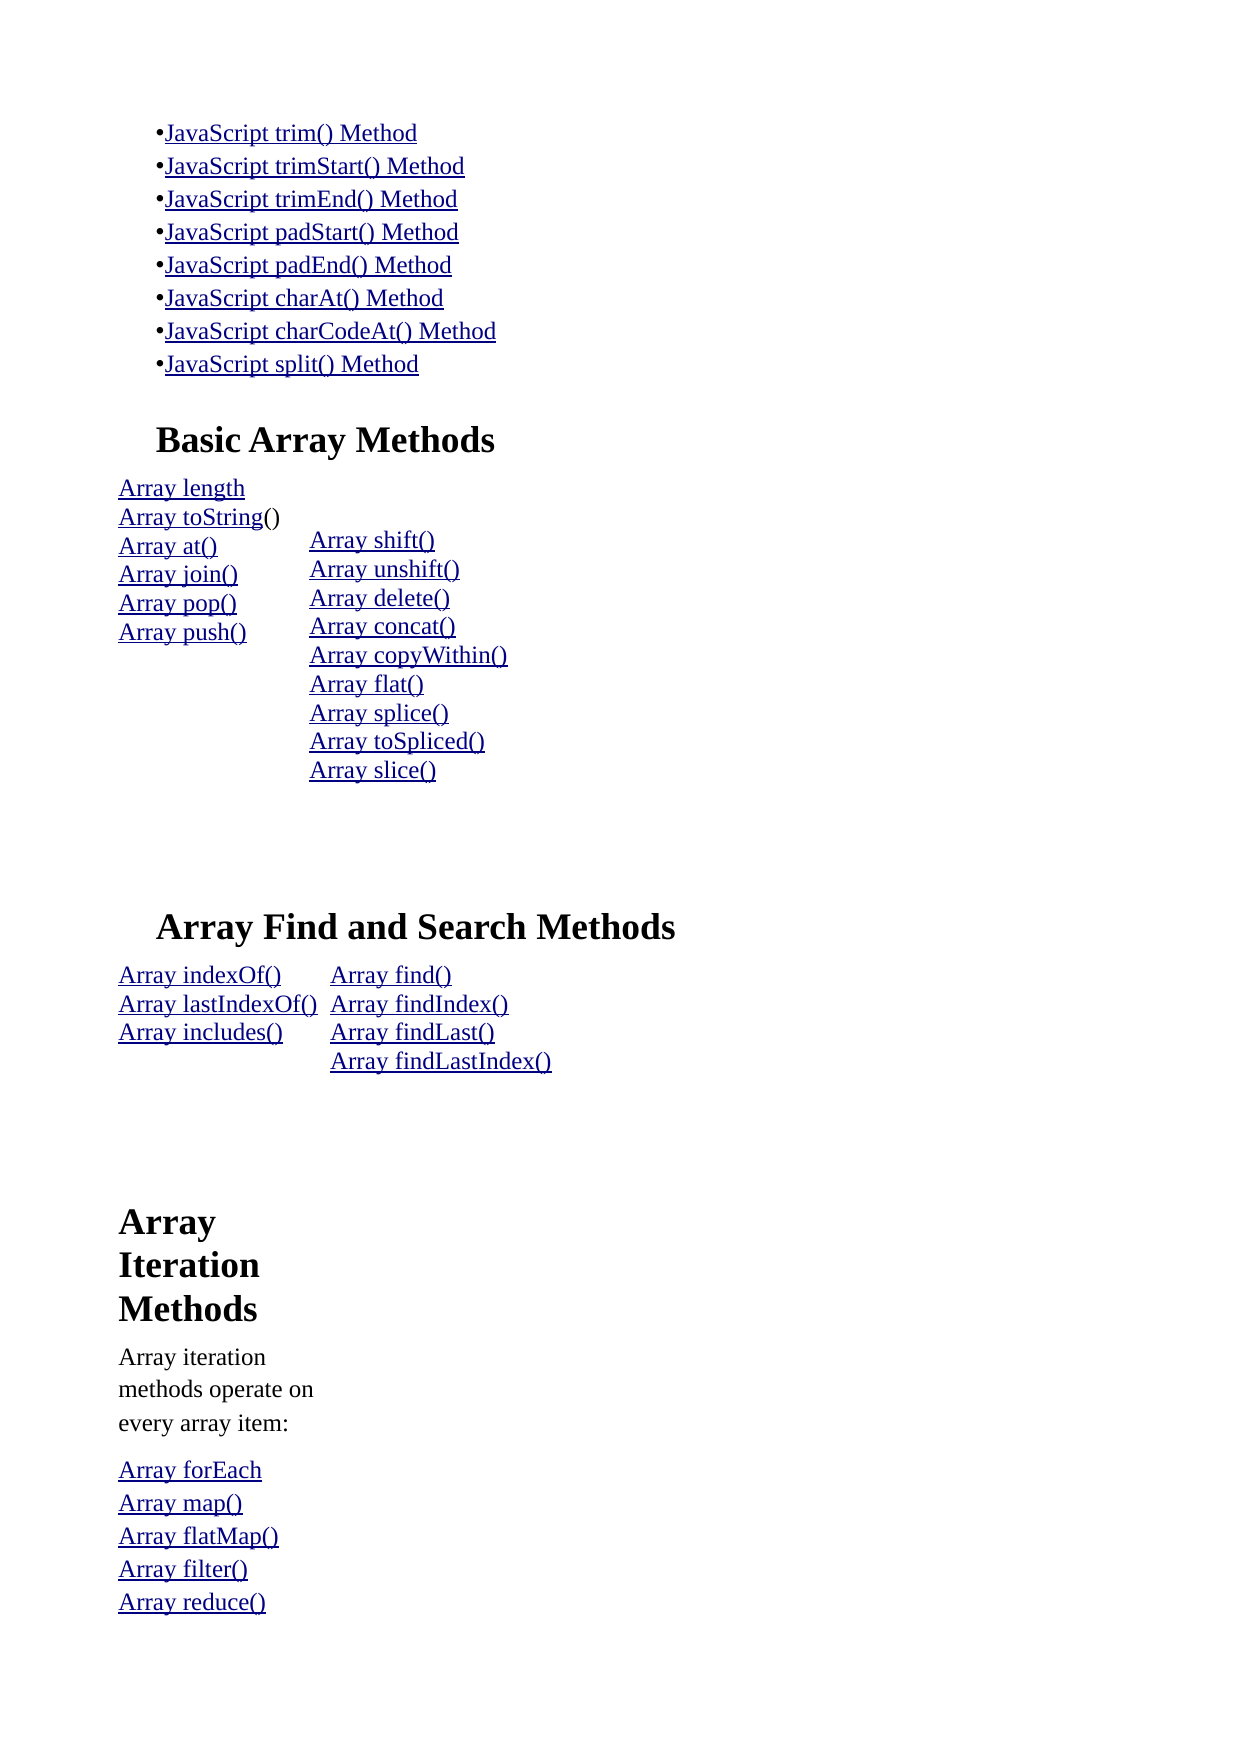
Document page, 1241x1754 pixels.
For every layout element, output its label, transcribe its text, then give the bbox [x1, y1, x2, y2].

list JavaScript padStart() Method [156, 217, 1122, 246]
list JavaScript split() Method [156, 349, 1122, 378]
list JavaScript charCodeAt() Method [156, 316, 1122, 345]
table_header Array find() Array findIndex() Array findLast() Array findLastIndex() [330, 960, 567, 1616]
table_header Array indexOf() Array lastIndexOf() Array includes() Array Iteration Methods Array iteration methods operate on every array item: Array forEach Array map() Array flatMap() Array filter() Array reduce() [118, 960, 330, 1616]
list JavaScript trimStart() Method [156, 151, 1122, 180]
subtitle Array Find and Search Methods [156, 904, 1122, 947]
table_header Array shift() Array unshift() Array delete() Array concat() Array copyWithin() Array flat() Array splice() Array toSpliced() Array slice() [309, 473, 523, 836]
list JavaScript trim() Method [156, 118, 1122, 147]
list JavaScript charAt() Method [156, 283, 1122, 312]
list JavaScript trimEnd() Method [156, 184, 1122, 213]
subtitle Basic Array Methods [156, 418, 1122, 461]
list JavaScript padEnd() Method [156, 250, 1122, 279]
table_header Array length Array toString() Array at() Array join() Array pop() Array push() [118, 473, 309, 836]
